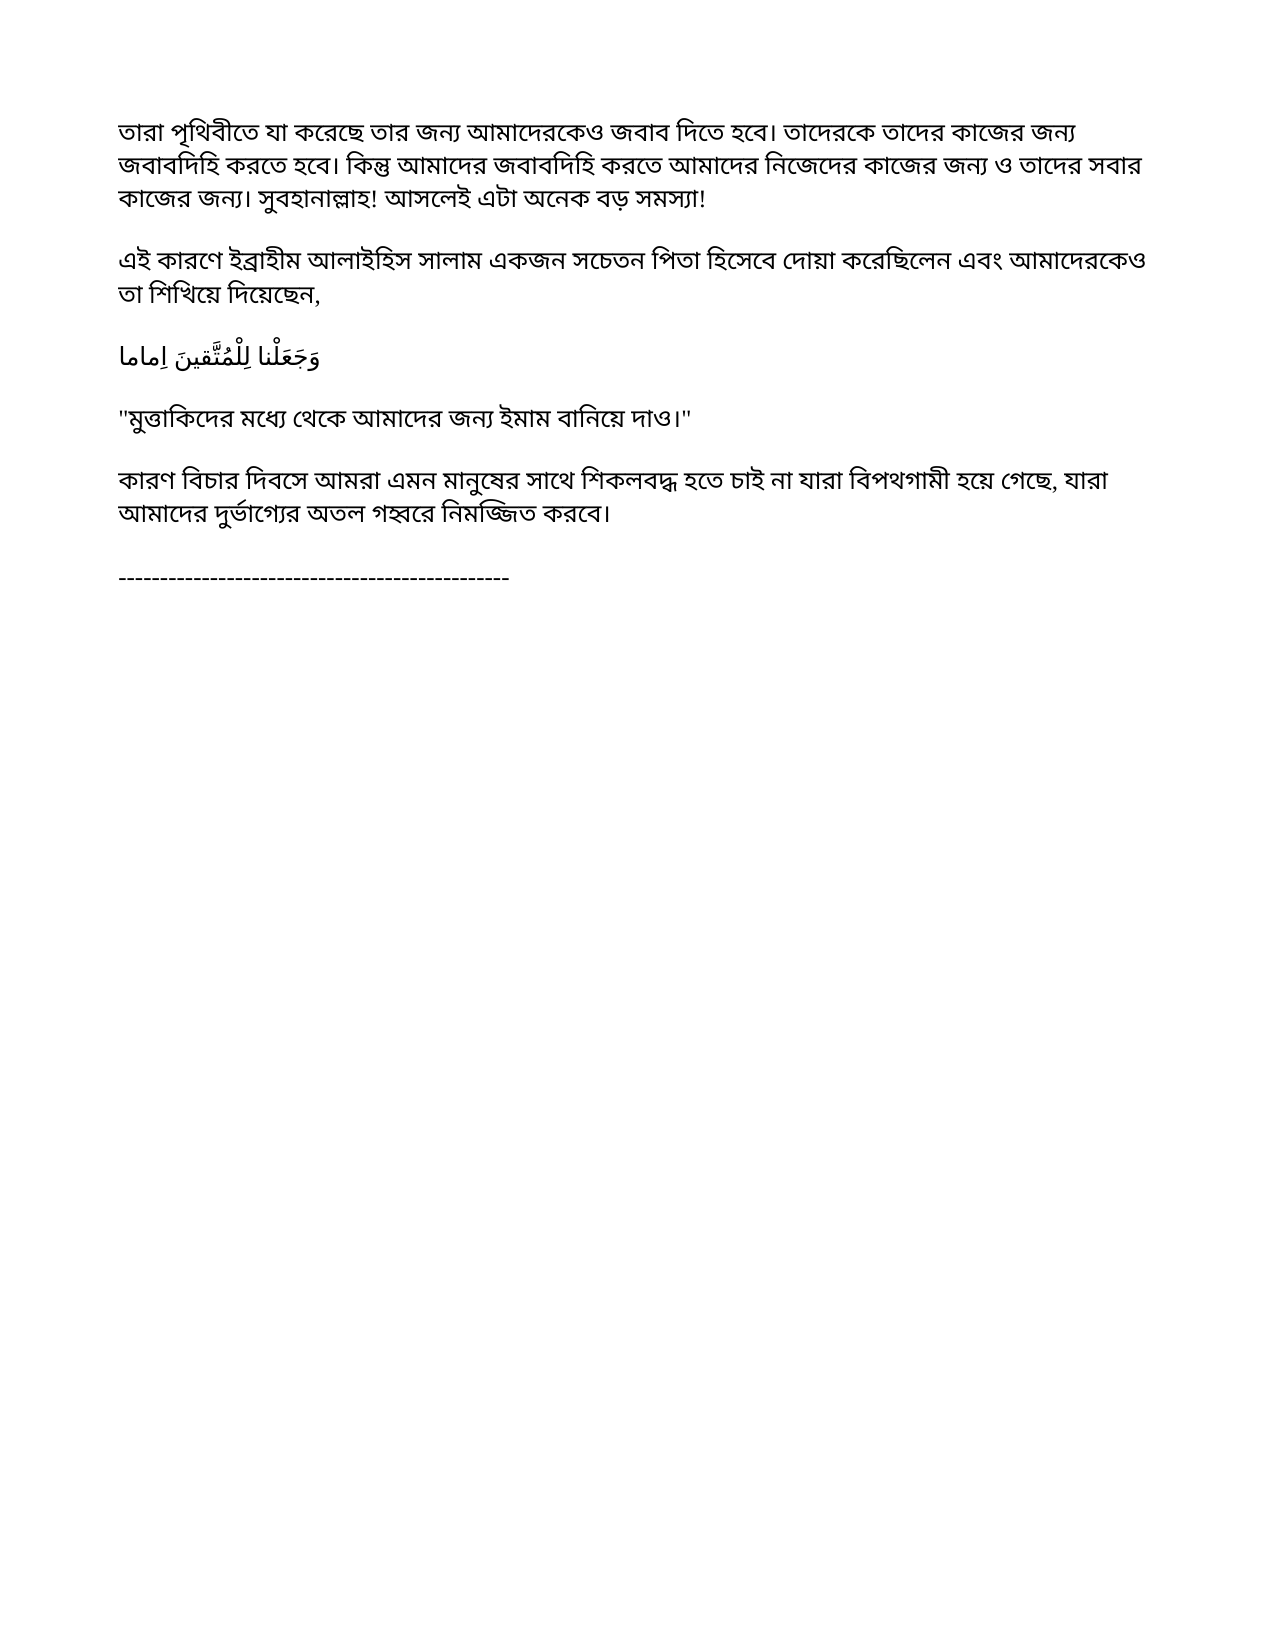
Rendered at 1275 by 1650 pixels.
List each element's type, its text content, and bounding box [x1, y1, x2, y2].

text তারা পৃথিবীতে যা করেছে তার জন্য আমাদেরকেও জবাব দিতে হবে। তাদেরকে তাদের কাজের জন্য জবাবদিহি করতে হবে। কিন্তু আমাদের জবাবদিহি করতে আমাদের নিজেদের কাজের জন্য ও তাদের সবার কাজের জন্য। সুবহানাল্লাহ! আসলেই এটা অনেক বড় সমস্যা! [118, 118, 1157, 218]
text ----------------------------------------------- [118, 562, 1157, 590]
text وَجَعَلْنا لِلْمُتَّقينَ اِماما [118, 342, 1157, 375]
text "মুত্তাকিদের মধ্যে থেকে আমাদের জন্য ইমাম বানিয়ে দাও।" [118, 404, 1157, 437]
text এই কারণে ইব্রাহীম আলাইহিস সালাম একজন সচেতন পিতা হিসেবে দোয়া করেছিলেন এবং আমাদেরকেও তা শিখিয়ে দিয়েছেন, [118, 247, 1157, 313]
text কারণ বিচার দিবসে আমরা এমন মানুষের সাথে শিকলবদ্ধ হতে চাই না যারা বিপথগামী হয়ে গেছে, যারা আমাদের দুর্ভাগ্যের অতল গহ্বরে নিমজ্জিত করবে। [118, 466, 1157, 533]
